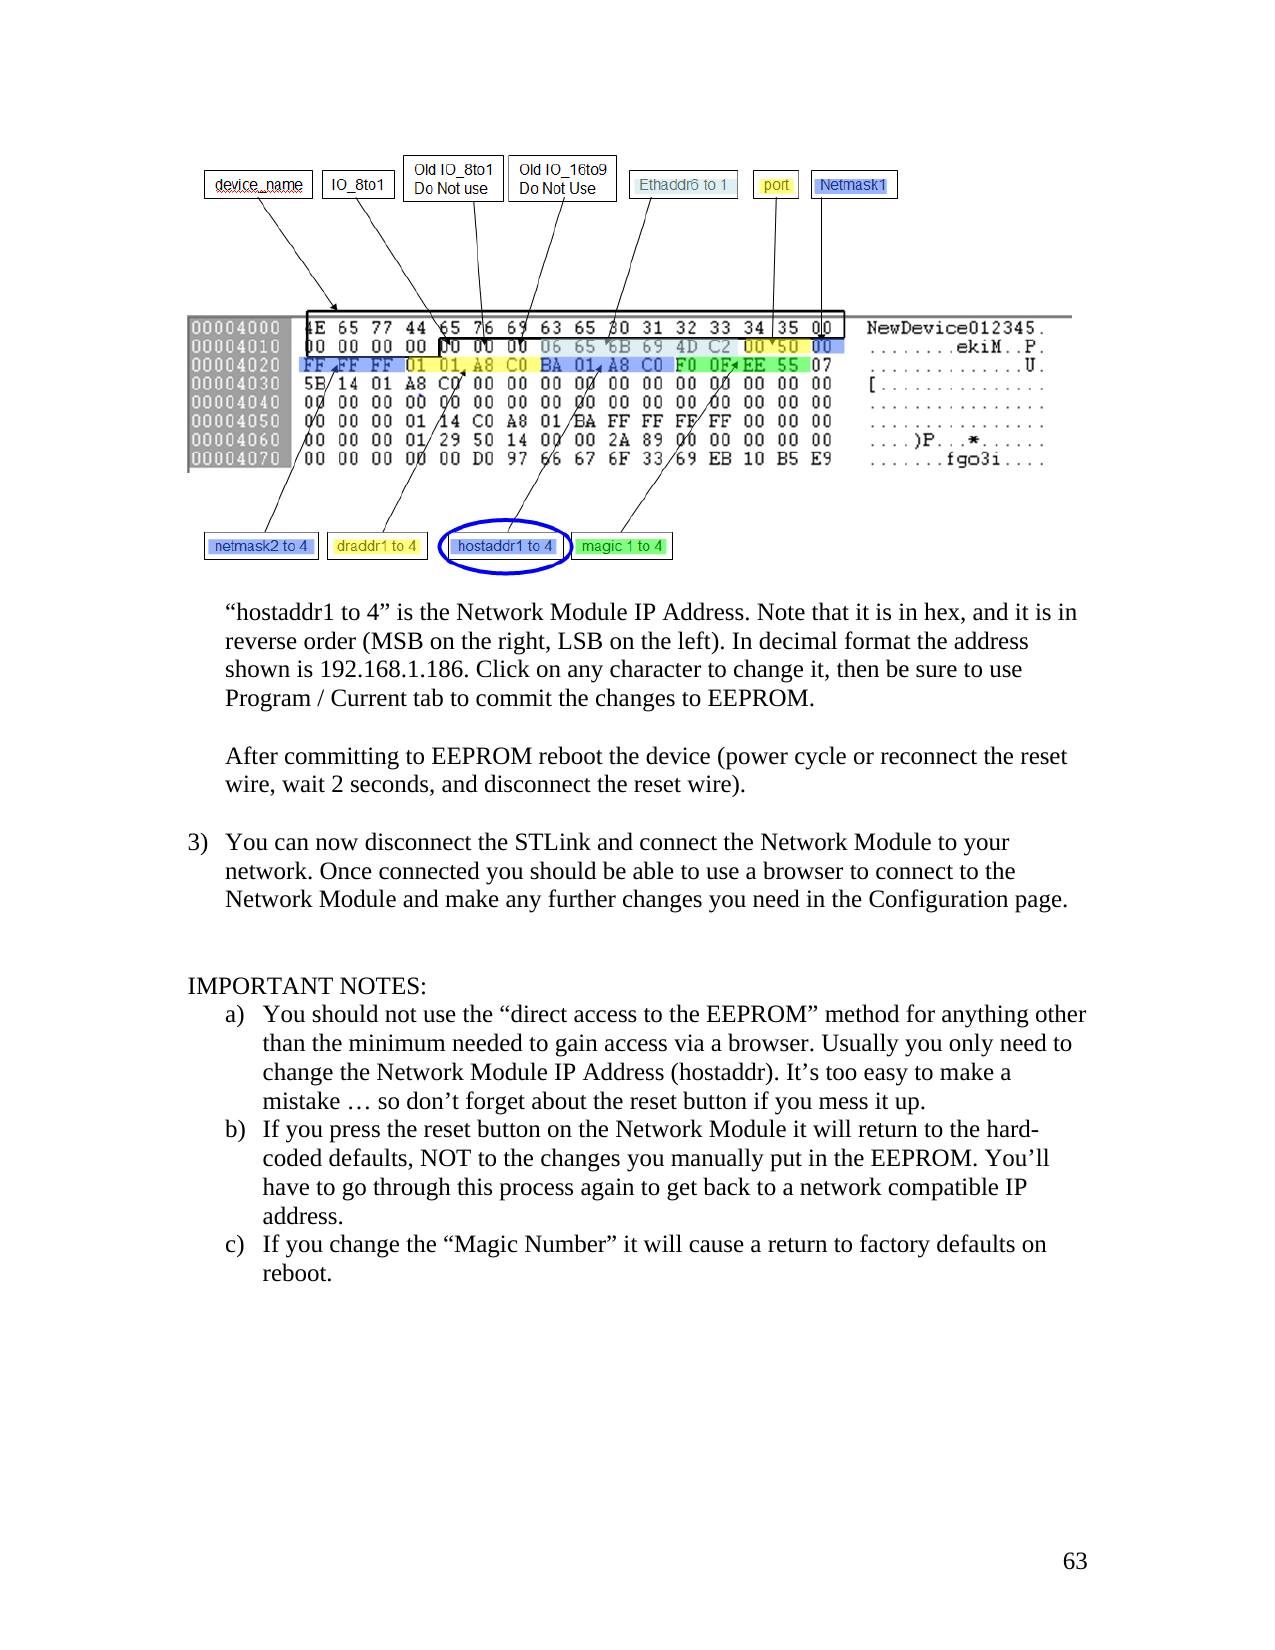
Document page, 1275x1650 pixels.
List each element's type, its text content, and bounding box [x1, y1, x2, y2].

text “hostaddr1 to 4” is the Network Module IP Address. Note that it is in hex, and it is in reverse order (MSB on the right, LSB on the left). In decimal format the address shown is 192.168.1.186. Click on any character to change it, then be sure to use Program / Current tab to commit the changes to EEPROM. [225, 597, 1087, 712]
text After committing to EEPROM reboot the device (power cycle or reconnect the reset wire, wait 2 seconds, and disconnect the reset wire). [225, 741, 1087, 798]
list If you press the reset button on the Network Module it will return to the hard-coded defaults, NOT to the changes you manually put in the EEPROM. You’ll have to go through this process again to get back to a network compatible IP address. [225, 1114, 1087, 1229]
text IMPORTANT NOTES: [187, 971, 1087, 999]
list If you change the “Magic Number” it will cause a return to factory defaults on reboot. [225, 1229, 1087, 1287]
list You can now disconnect the STLink and connect the Network Module to your network. Once connected you should be able to use a browser to connect to the Network Module and make any further changes you need in the Configuration page. [187, 827, 1087, 913]
list You should not use the “direct access to the EEPROM” method for anything other than the minimum needed to gain access via a browser. Usually you only need to change the Network Module IP Address (hostaddr). It’s too easy to make a mistake … so don’t forget about the reset button if you mess it up. [225, 999, 1087, 1114]
picture [187, 149, 1074, 597]
